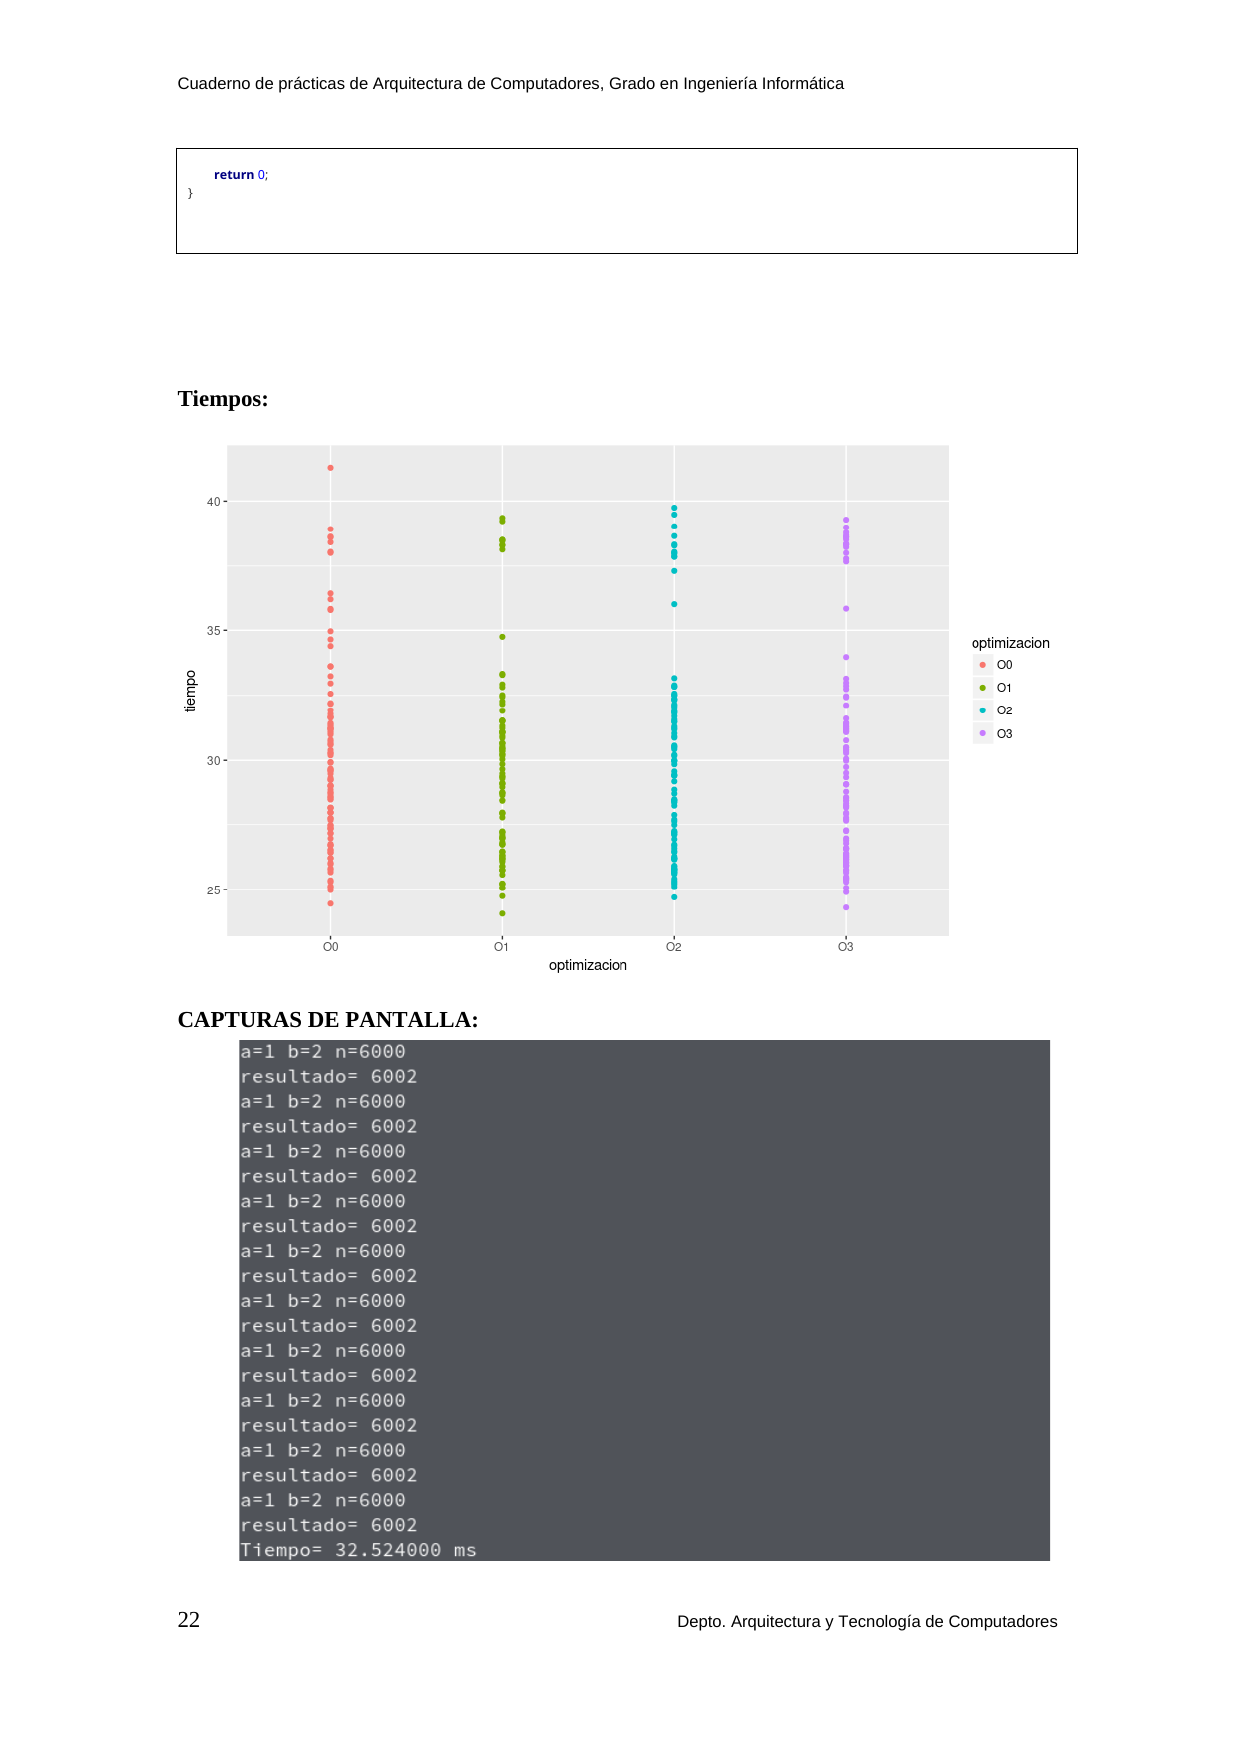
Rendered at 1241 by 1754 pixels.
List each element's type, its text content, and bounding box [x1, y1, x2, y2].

table_header return 0; } [177, 149, 1077, 253]
picture [177, 438, 1063, 980]
text CAPTURAS DE PANTALLA: [177, 1006, 1063, 1032]
picture [239, 1040, 1050, 1561]
text Tiempos: [177, 385, 1063, 412]
